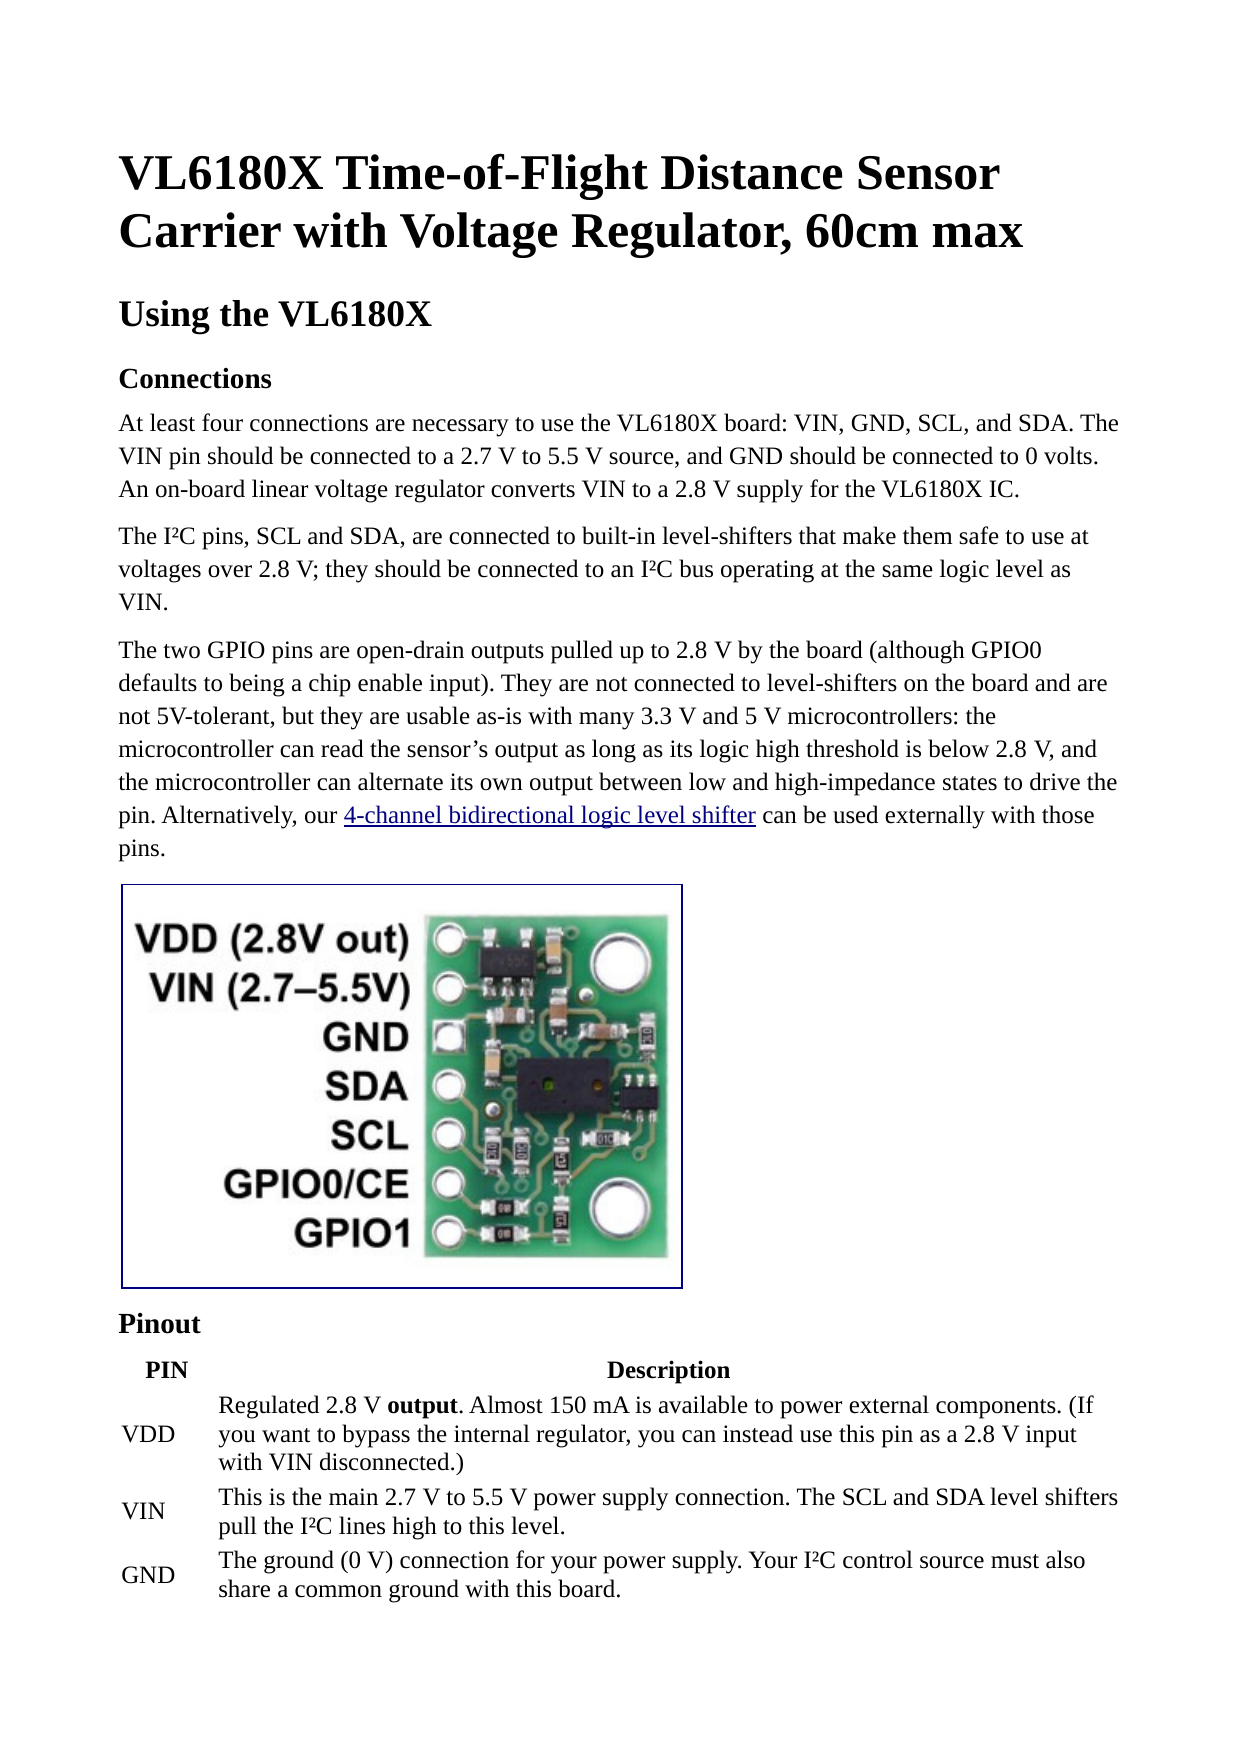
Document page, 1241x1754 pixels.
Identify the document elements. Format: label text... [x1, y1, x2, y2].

table_cell The ground (0 V) connection for your power supply. Your I²C control source must also share a common ground with this board. [215, 1543, 1122, 1606]
table_cell GND [118, 1543, 215, 1606]
text The I²C pins, SCL and SDA, are connected to built-in level-shifters that make them safe to use at voltages over 2.8 V; they should be connected to an I²C bus operating at the same logic level as VIN. [118, 521, 1122, 616]
table_header Description [215, 1353, 1122, 1387]
table_header [118, 881, 695, 1292]
subtitle Using the VL6180X [118, 291, 1122, 334]
text At least four connections are necessary to use the VL6180X board: VIN, GND, SCL, and SDA. The VIN pin should be connected to a 2.7 V to 5.5 V source, and GND should be connected to 0 volts. An on-board linear voltage regulator converts VIN to a 2.8 V supply for the VL6180X IC. [118, 408, 1122, 502]
table_cell Regulated 2.8 V output. Almost 150 mA is available to power external components. (If you want to bypass the internal regulator, you can instead use this pin as a 2.8 V input with VIN disconnected.) [215, 1387, 1122, 1479]
table_cell VDD [118, 1387, 215, 1479]
table_cell VIN [118, 1479, 215, 1542]
subtitle Pinout [118, 1306, 1122, 1340]
subtitle VL6180X Time-of-Flight Distance Sensor Carrier with Voltage Regulator, 60cm max [118, 143, 1122, 258]
subtitle Connections [118, 362, 1122, 395]
table_cell This is the main 2.7 V to 5.5 V power supply connection. The SCL and SDA level shifters pull the I²C lines high to this level. [215, 1479, 1122, 1542]
text The two GPIO pins are open-drain outputs pulled up to 2.8 V by the board (although GPIO0 defaults to being a chip enable input). They are not connected to level-shifters on the board and are not 5V-tolerant, but they are usable as-is with many 3.3 V and 5 V microcontrollers: the microcontroller can read the sensor’s output as long as its logic high threshold is below 2.8 V, and the microcontroller can alternate its own output between low and high-impedance states to drive the pin. Alternatively, our 4-channel bidirectional logic level shifter can be used externally with those pins. [118, 635, 1122, 862]
picture [123, 885, 681, 1287]
table_header PIN [118, 1353, 215, 1387]
